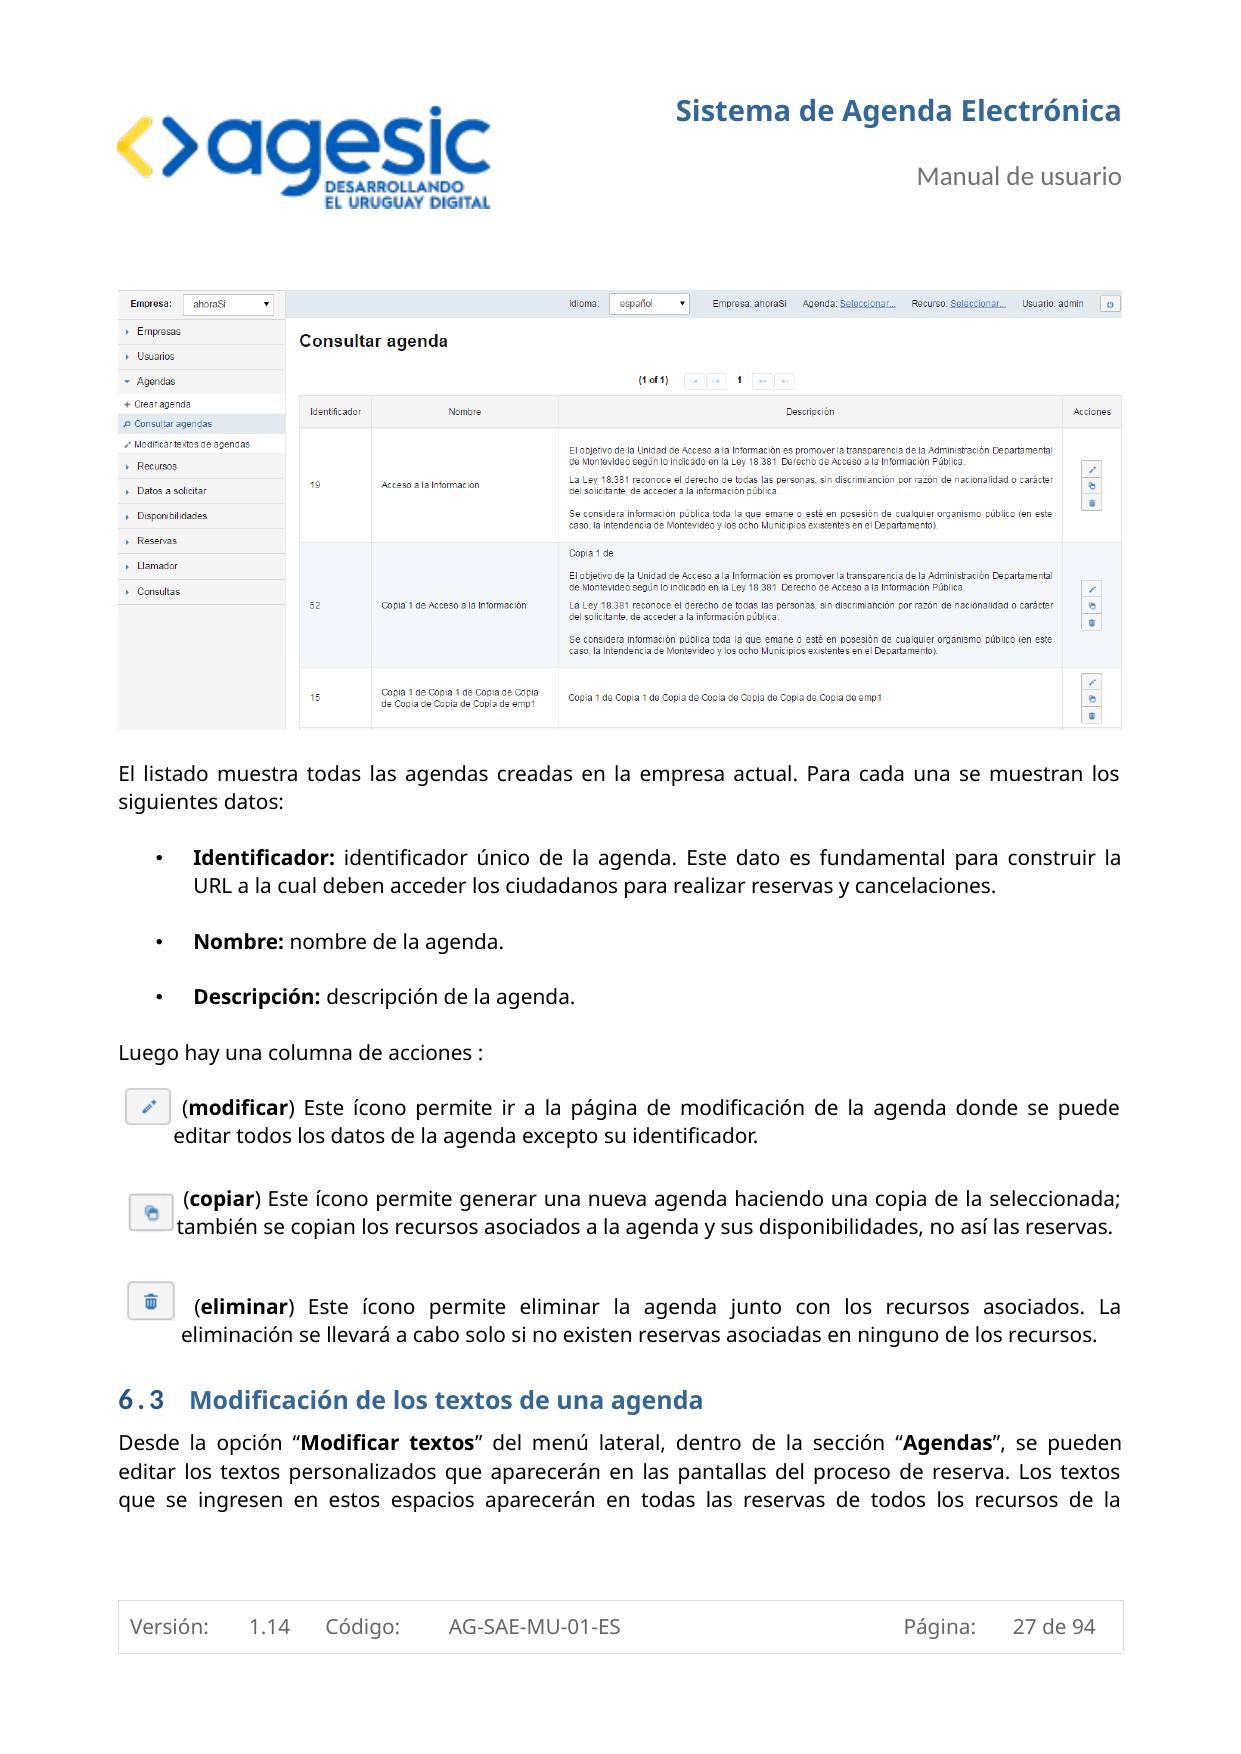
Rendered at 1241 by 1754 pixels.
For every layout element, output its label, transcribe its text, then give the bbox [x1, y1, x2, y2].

text El listado muestra todas las agendas creadas en la empresa actual. Para cada una se muestran los siguientes datos: [118, 730, 1122, 816]
text Luego hay una columna de acciones : [118, 1038, 1122, 1066]
text (modificar) Este ícono permite ir a la página de modificación de la agenda donde se puede editar todos los datos de la agenda excepto su identificador. [118, 1093, 1122, 1157]
list Nombre: nombre de la agenda. [156, 927, 1122, 955]
text (copiar) Este ícono permite generar una nueva agenda haciendo una copia de la seleccionada; también se copian los recursos asociados a la agenda y sus disponibilidades, no así las reservas. [118, 1184, 1122, 1265]
text (eliminar) Este ícono permite eliminar la agenda junto con los recursos asociados. La eliminación se llevará a cabo solo si no existen reservas asociadas en ninguno de los recursos. [118, 1292, 1122, 1354]
picture [121, 1084, 173, 1128]
picture [116, 105, 492, 209]
subtitle Modificación de los textos de una agenda [118, 1381, 1122, 1416]
picture [118, 289, 1123, 730]
picture [126, 1191, 177, 1236]
text Desde la opción “Modificar textos” del menú lateral, dentro de la sección “Agendas”, se pueden editar los textos personalizados que aparecerán en las pantallas del proceso de reserva. Los textos que se ingresen en estos espacios aparecerán en todas las reservas de todos los recursos de la [118, 1428, 1122, 1514]
list Identificador: identificador único de la agenda. Este dato es fundamental para construir la URL a la cual deben acceder los ciudadanos para realizar reservas y cancelaciones. [156, 843, 1122, 900]
picture [123, 1277, 181, 1325]
list Descripción: descripción de la agenda. [156, 982, 1122, 1011]
